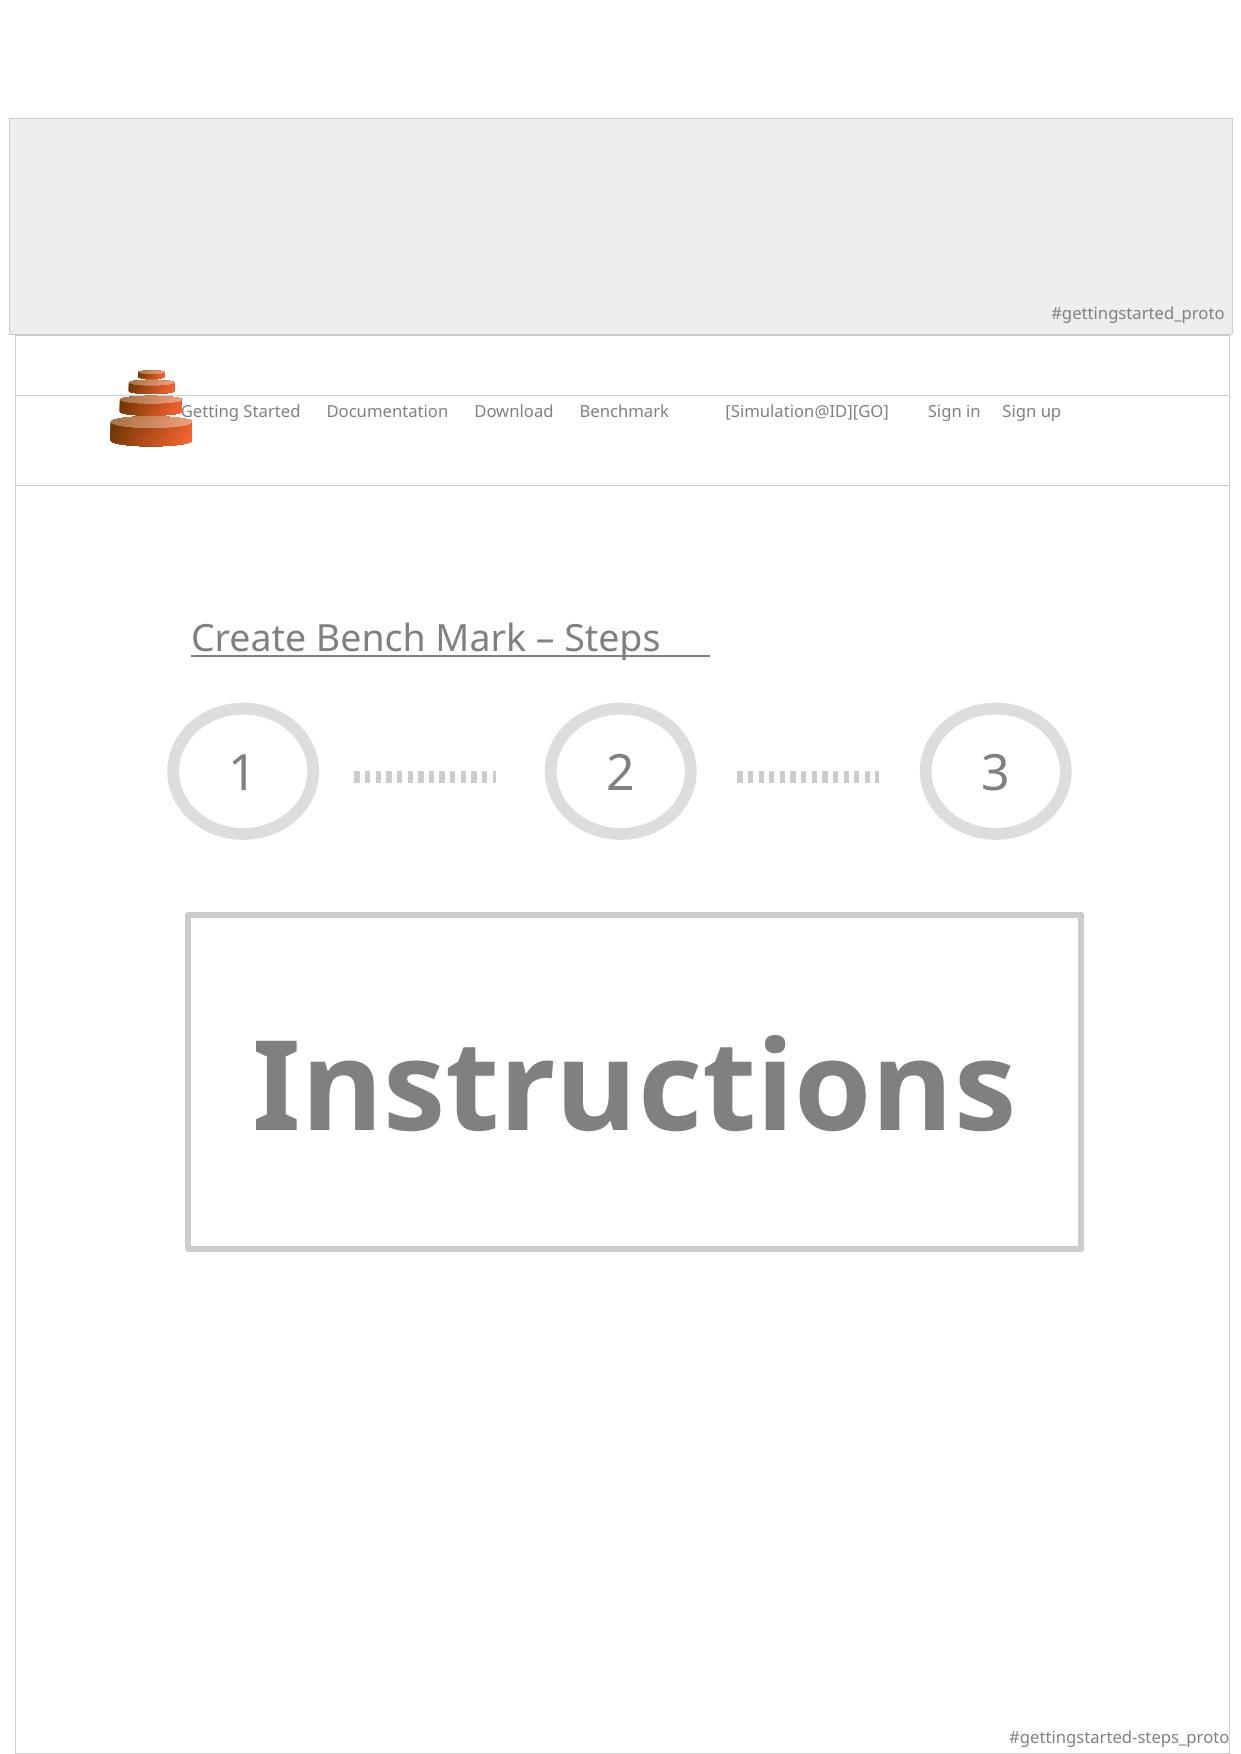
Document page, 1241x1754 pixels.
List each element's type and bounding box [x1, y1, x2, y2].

table_cell [10, 119, 1232, 334]
